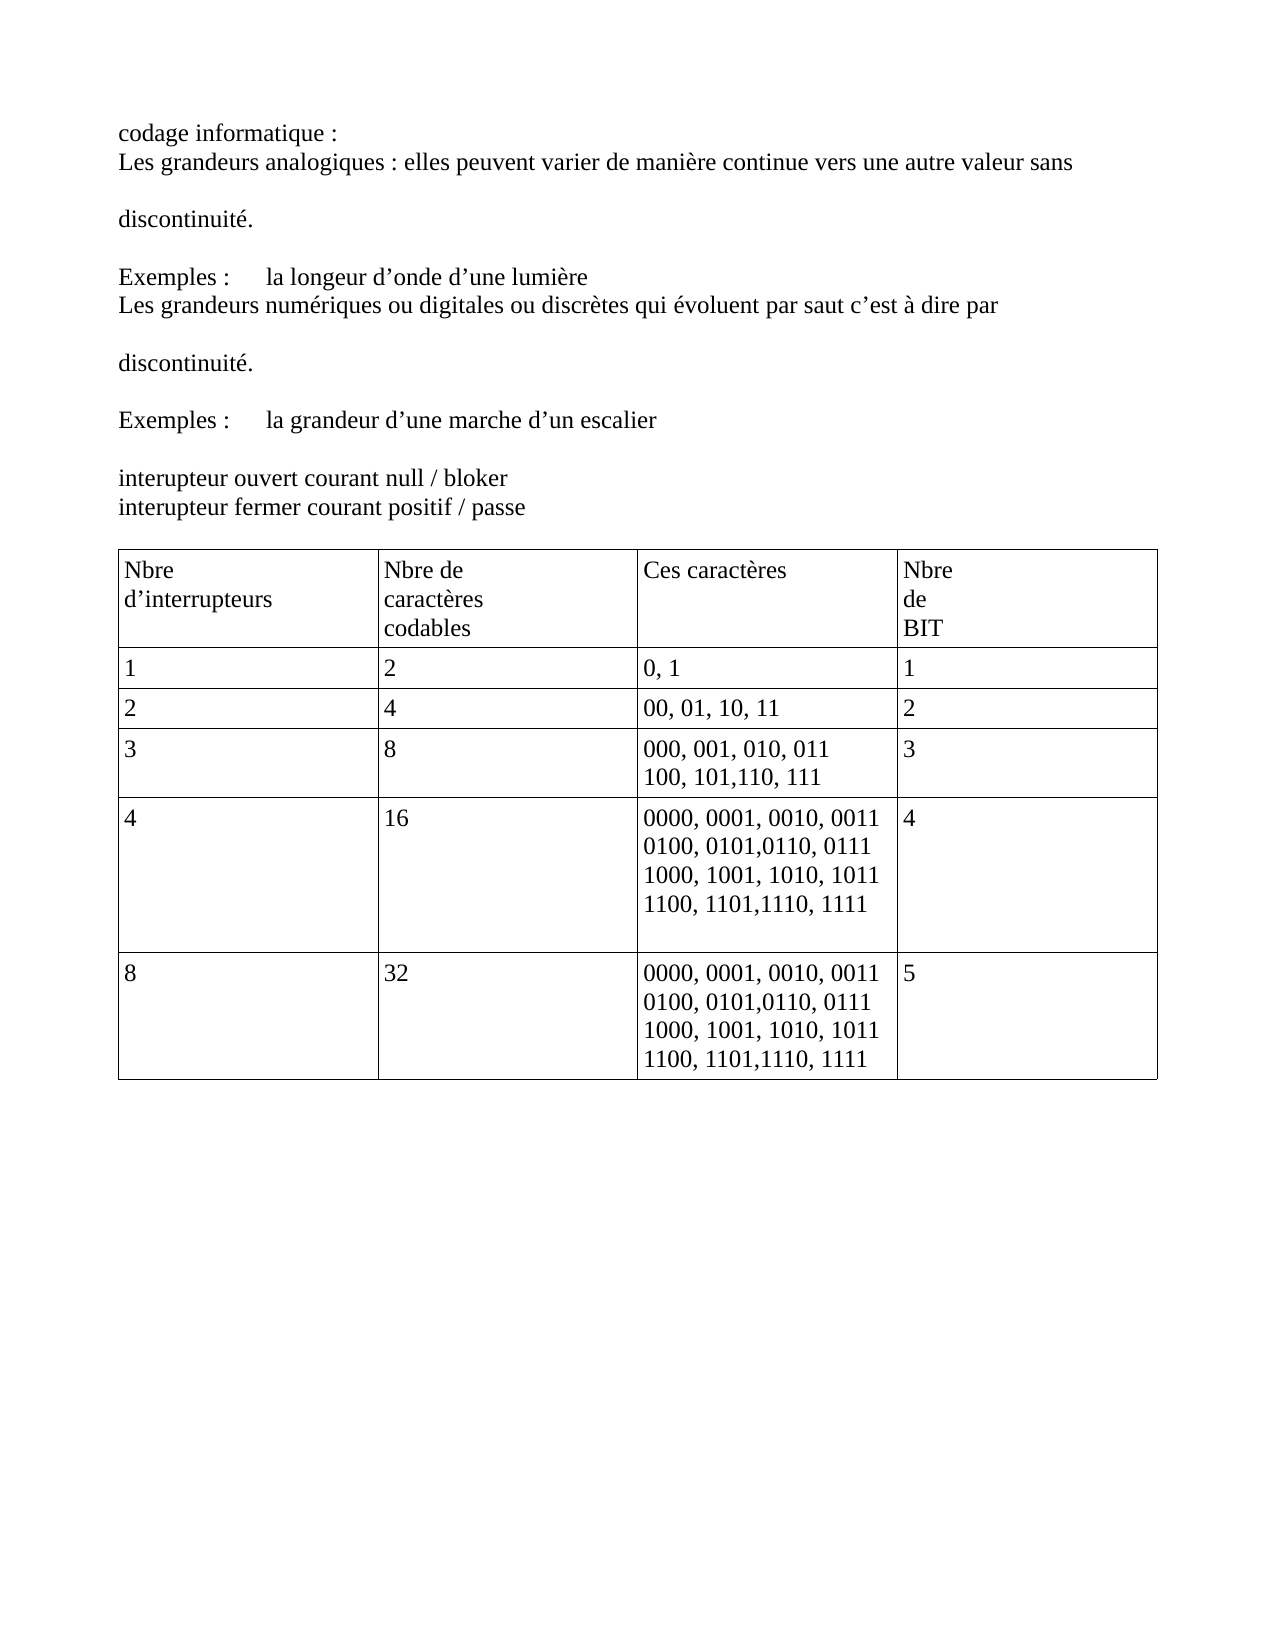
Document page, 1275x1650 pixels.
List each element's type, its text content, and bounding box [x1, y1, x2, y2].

table_cell 1 [119, 648, 378, 687]
table_header Nbre de BIT [898, 550, 1157, 647]
table_cell 000, 001, 010, 011 100, 101,110, 111 [638, 729, 897, 797]
table_cell 2 [898, 689, 1157, 728]
text discontinuité. [118, 348, 1157, 377]
text Exemples : la longeur d’onde d’une lumière [118, 262, 1157, 291]
table_cell 0000, 0001, 0010, 0011 0100, 0101,0110, 0111 1000, 1001, 1010, 1011 1100, 1101,1110, 1111 [638, 953, 897, 1079]
text Les grandeurs numériques ou digitales ou discrètes qui évoluent par saut c’est à dire par [118, 291, 1157, 319]
table_header Nbre d’interrupteurs [119, 550, 378, 647]
table_cell 00, 01, 10, 11 [638, 689, 897, 728]
table_cell 8 [119, 953, 378, 1079]
table_header Nbre de caractères codables [379, 550, 637, 647]
table_cell 4 [119, 798, 378, 952]
table_cell 2 [379, 648, 637, 687]
text discontinuité. [118, 204, 1157, 233]
table_cell 3 [119, 729, 378, 797]
table_cell 3 [898, 729, 1157, 797]
table_cell 0, 1 [638, 648, 897, 687]
table_header Ces caractères [638, 550, 897, 647]
table_cell 2 [119, 689, 378, 728]
text Les grandeurs analogiques : elles peuvent varier de manière continue vers une autre valeur sans [118, 147, 1157, 176]
table_cell 8 [379, 729, 637, 797]
text Exemples : la grandeur d’une marche d’un escalier [118, 406, 1157, 434]
table_cell 0000, 0001, 0010, 0011 0100, 0101,0110, 0111 1000, 1001, 1010, 1011 1100, 1101,1110, 1111 [638, 798, 897, 952]
table_cell 5 [898, 953, 1157, 1079]
table_cell 32 [379, 953, 637, 1079]
table_cell 16 [379, 798, 637, 952]
table_cell 1 [898, 648, 1157, 687]
text interupteur ouvert courant null / bloker interupteur fermer courant positif / passe [118, 463, 1157, 521]
table_cell 4 [379, 689, 637, 728]
text codage informatique : [118, 118, 1157, 147]
table_cell 4 [898, 798, 1157, 952]
